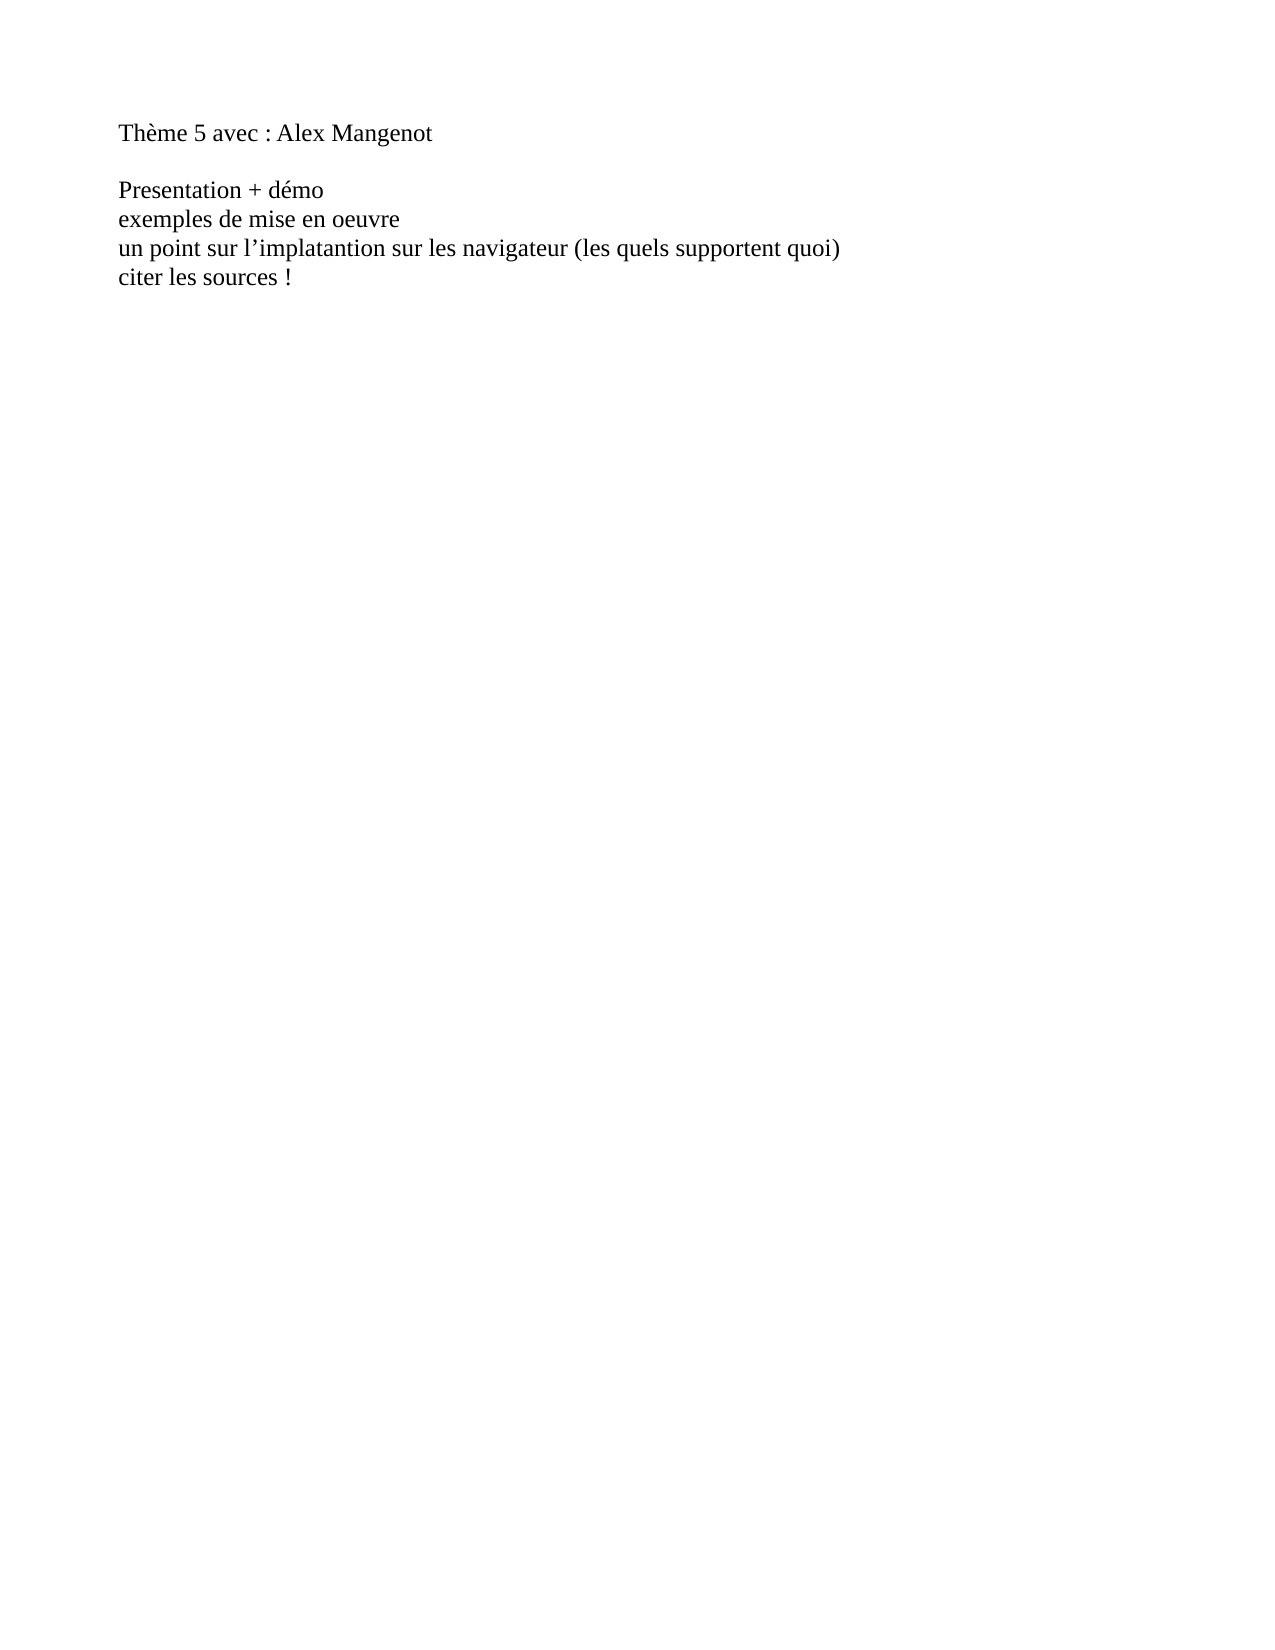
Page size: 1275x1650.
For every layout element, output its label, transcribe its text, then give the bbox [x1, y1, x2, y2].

text Thème 5 avec : Alex Mangenot [118, 118, 1157, 147]
text exemples de mise en oeuvre [118, 204, 1157, 233]
text un point sur l’implatantion sur les navigateur (les quels supportent quoi) [118, 233, 1157, 262]
text Presentation + démo [118, 176, 1157, 204]
text citer les sources ! [118, 262, 1157, 291]
